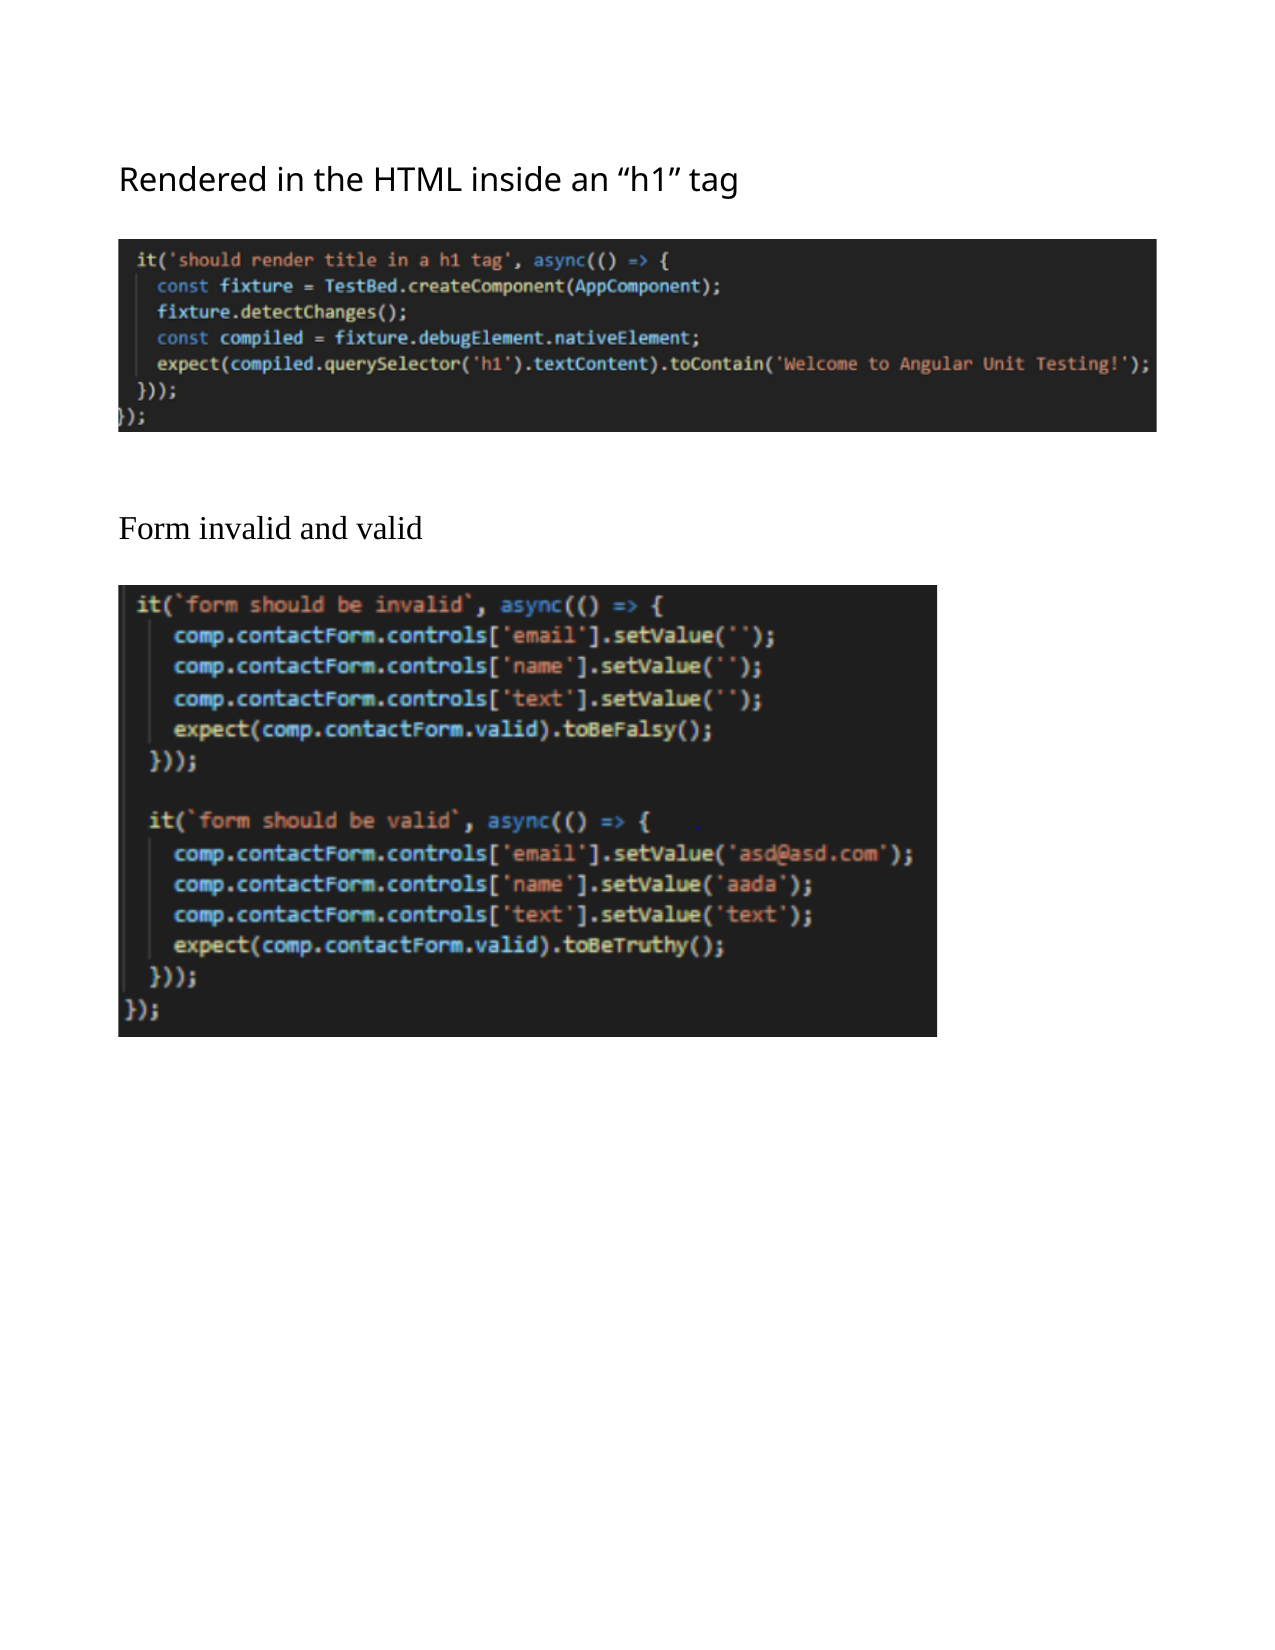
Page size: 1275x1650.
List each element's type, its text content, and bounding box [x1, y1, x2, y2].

text Form invalid and valid [118, 508, 1157, 547]
text Rendered in the HTML inside an “h1” tag [118, 157, 1157, 201]
picture [118, 239, 1157, 432]
picture [118, 585, 938, 1037]
